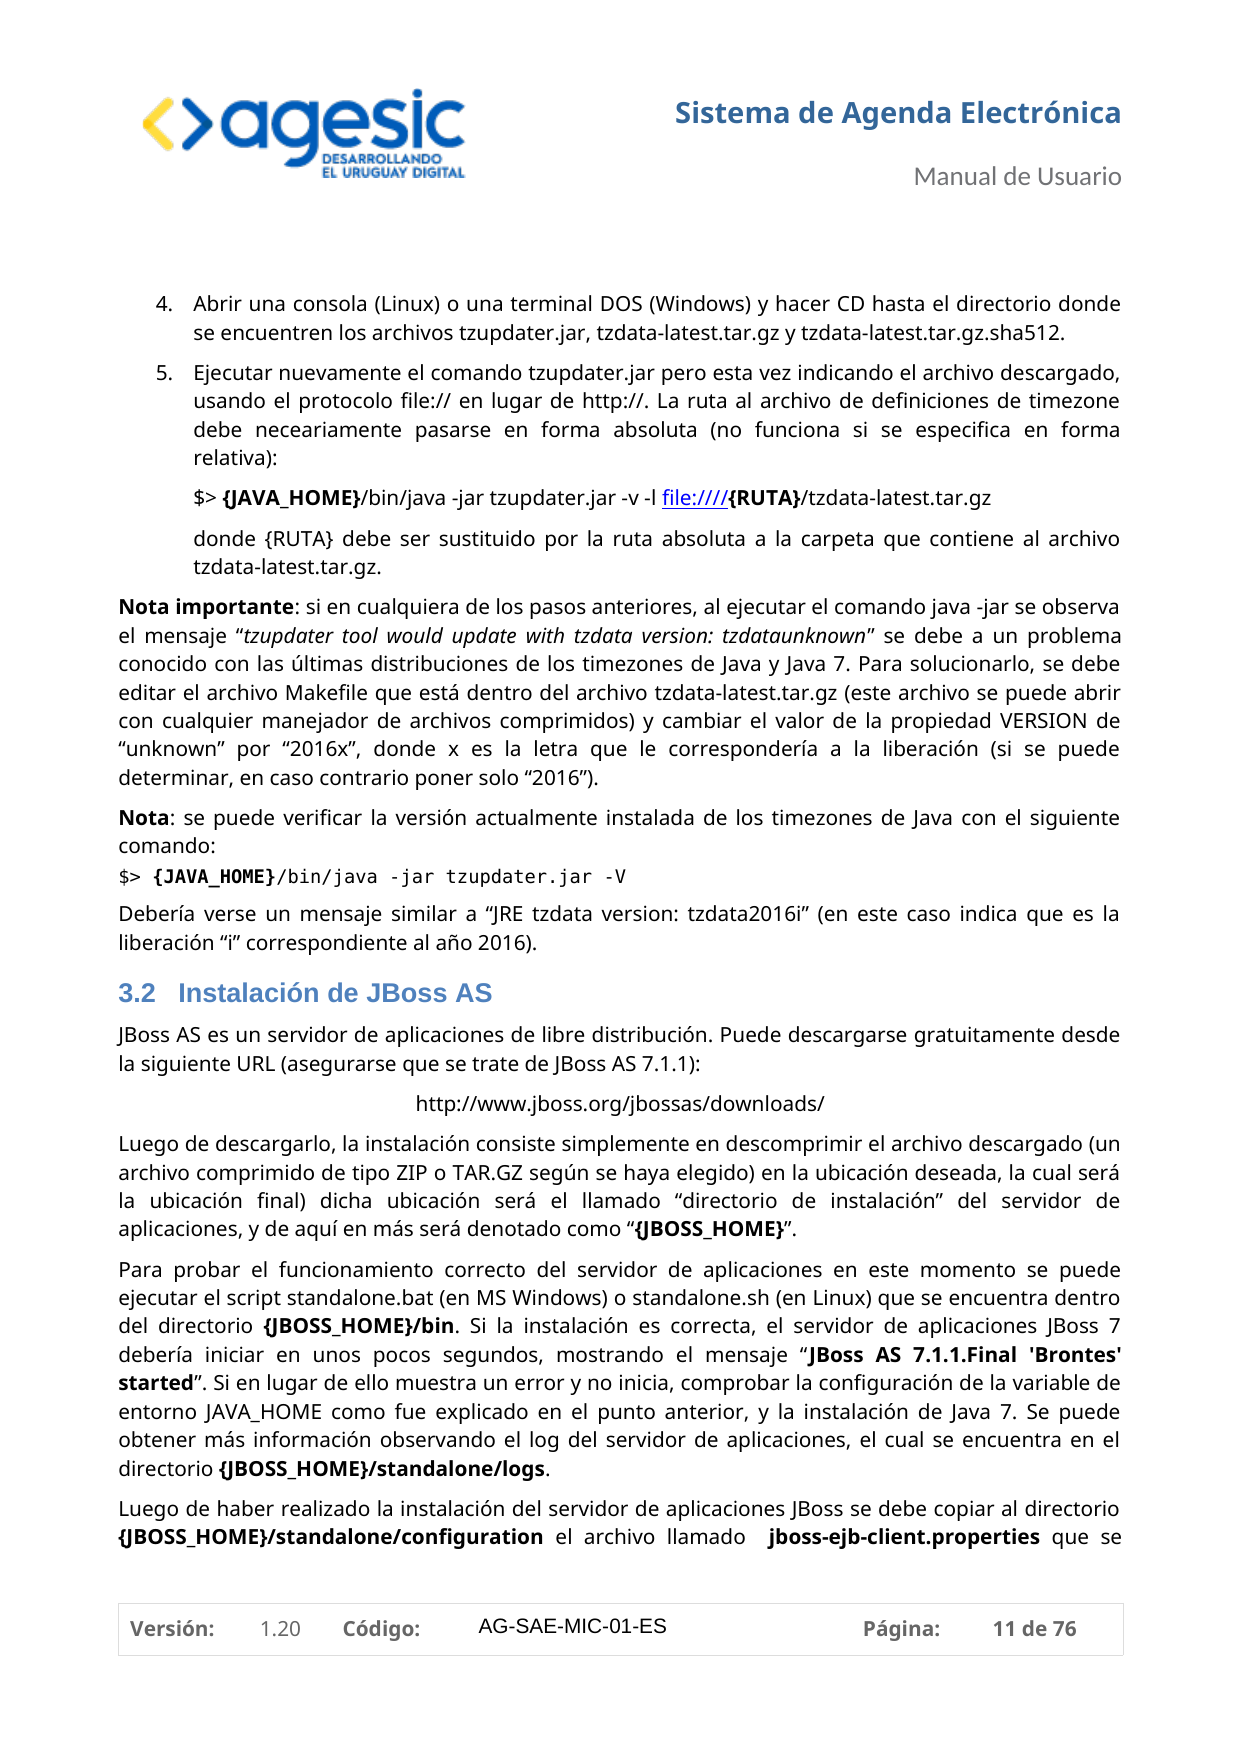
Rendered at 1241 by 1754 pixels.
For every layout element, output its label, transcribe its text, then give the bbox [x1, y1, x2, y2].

text $> {JAVA_HOME}/bin/java -jar tzupdater.jar -V [118, 866, 1122, 888]
text Para probar el funcionamiento correcto del servidor de aplicaciones en este momento se puede ejecutar el script standalone.bat (en MS Windows) o standalone.sh (en Linux) que se encuentra dentro del directorio {JBOSS_HOME}/bin. Si la instalación es correcta, el servidor de aplicaciones JBoss 7 debería iniciar en unos pocos segundos, mostrando el mensaje “JBoss AS 7.1.1.Final 'Brontes' started”. Si en lugar de ello muestra un error y no inicia, comprobar la configuración de la variable de entorno JAVA_HOME como fue explicado en el punto anterior, y la instalación de Java 7. Se puede obtener más información observando el log del servidor de aplicaciones, el cual se encuentra en el directorio {JBOSS_HOME}/standalone/logs. [118, 1255, 1122, 1482]
text JBoss AS es un servidor de aplicaciones de libre distribución. Puede descargarse gratuitamente desde la siguiente URL (asegurarse que se trate de JBoss AS 7.1.1): [118, 1020, 1122, 1077]
list donde {RUTA} debe ser sustituido por la ruta absoluta a la carpeta que contiene al archivo tzdata-latest.tar.gz. [156, 524, 1122, 581]
list Abrir una consola (Linux) o una terminal DOS (Windows) y hacer CD hasta el directorio donde se encuentren los archivos tzupdater.jar, tzdata-latest.tar.gz y tzdata-latest.tar.gz.sha512. [156, 289, 1122, 346]
text Debería verse un mensaje similar a “JRE tzdata version: tzdata2016i” (en este caso indica que es la liberación “i” correspondiente al año 2016). [118, 899, 1122, 956]
text Nota: se puede verificar la versión actualmente instalada de los timezones de Java con el siguiente comando: [118, 803, 1122, 860]
text Luego de descargarlo, la instalación consiste simplemente en descomprimir el archivo descargado (un archivo comprimido de tipo ZIP o TAR.GZ según se haya elegido) en la ubicación deseada, la cual será la ubicación final) dicha ubicación será el llamado “directorio de instalación” del servidor de aplicaciones, y de aquí en más será denotado como “{JBOSS_HOME}”. [118, 1129, 1122, 1243]
text http://www.jboss.org/jbossas/downloads/ [118, 1089, 1122, 1117]
picture [142, 88, 466, 178]
text Nota importante: si en cualquiera de los pasos anteriores, al ejecutar el comando java -jar se observa el mensaje “tzupdater tool would update with tzdata version: tzdataunknown” se debe a un problema conocido con las últimas distribuciones de los timezones de Java y Java 7. Para solucionarlo, se debe editar el archivo Makefile que está dentro del archivo tzdata-latest.tar.gz (este archivo se puede abrir con cualquier manejador de archivos comprimidos) y cambiar el valor de la propiedad VERSION de “unknown” por “2016x”, donde x es la letra que le correspondería a la liberación (si se puede determinar, en caso contrario poner solo “2016”). [118, 592, 1122, 791]
list $> {JAVA_HOME}/bin/java -jar tzupdater.jar -v -l file:////{RUTA}/tzdata-latest.tar.gz [156, 483, 1122, 512]
text Luego de haber realizado la instalación del servidor de aplicaciones JBoss se debe copiar al directorio {JBOSS_HOME}/standalone/configuration el archivo llamado jboss-ejb-client.properties que se [118, 1494, 1122, 1551]
list Ejecutar nuevamente el comando tzupdater.jar pero esta vez indicando el archivo descargado, usando el protocolo file:// en lugar de http://. La ruta al archivo de definiciones de timezone debe neceariamente pasarse en forma absoluta (no funciona si se especifica en forma relativa): [156, 358, 1122, 472]
subtitle Instalación de JBoss AS [118, 977, 1122, 1008]
